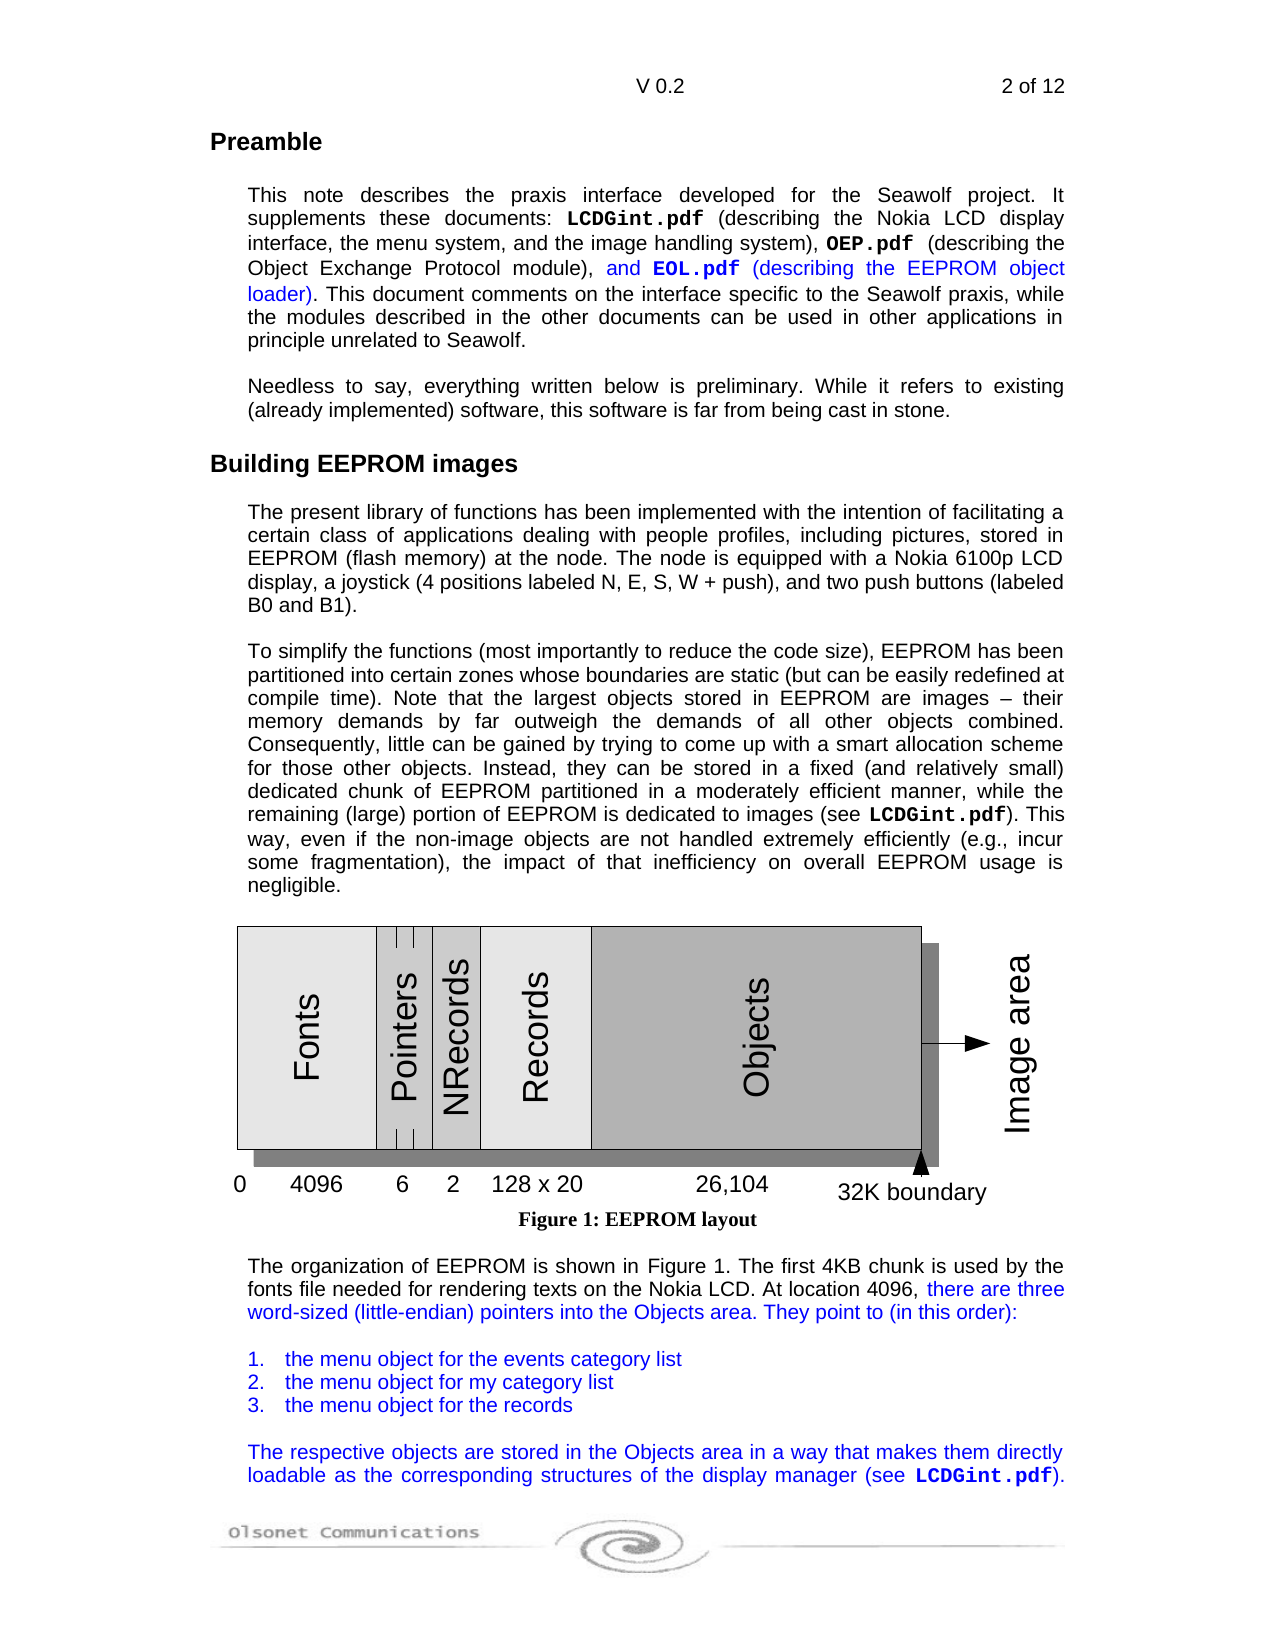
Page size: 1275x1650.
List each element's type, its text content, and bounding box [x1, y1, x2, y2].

text The present library of functions has been implemented with the intention of facilitating a certain class of applications dealing with people profiles, including pictures, stored in EEPROM (flash memory) at the node. The node is equipped with a Nokia 6100p LCD display, a joystick (4 positions labeled N, E, S, W + push), and two push buttons (labeled B0 and B1). [247, 501, 1065, 617]
subtitle Preamble [210, 128, 1065, 156]
text The respective objects are stored in the Objects area in a way that makes them directly loadable as the corresponding structures of the display manager (see LCDGint.pdf). [247, 1440, 1065, 1488]
list the menu object for the records [247, 1394, 1065, 1417]
text Figure 1: EEPROM layout [229, 933, 1046, 1231]
subtitle Building EEPROM images [210, 449, 1065, 477]
list the menu object for my category list [247, 1371, 1065, 1394]
text To simplify the functions (most importantly to reduce the code size), EEPROM has been partitioned into certain zones whose boundaries are static (but can be easily redefined at compile time). Note that the largest objects stored in EEPROM are images – their memory demands by far outweigh the demands of all other objects combined. Consequently, little can be gained by trying to come up with a smart allocation scheme for those other objects. Instead, they can be stored in a fixed (and relatively small) dedicated chunk of EEPROM partitioned in a moderately efficient manner, while the remaining (large) portion of EEPROM is dedicated to images (see LCDGint.pdf). This way, even if the non-image objects are not handled extremely efficiently (e.g., incur some fragmentation), the impact of that inefficiency on overall EEPROM usage is negligible. [247, 640, 1065, 897]
list the menu object for the events category list [247, 1347, 1065, 1371]
text This note describes the praxis interface developed for the Seawolf project. It supplements these documents: LCDGint.pdf (describing the Nokia LCD display interface, the menu system, and the image handling system), OEP.pdf (describing the Object Exchange Protocol module), and EOL.pdf (describing the EEPROM object loader). This document comments on the interface specific to the Seawolf praxis, while the modules described in the other documents can be used in other applications in principle unrelated to Seawolf. [247, 183, 1065, 352]
text The organization of EEPROM is shown in Figure 1. The first 4KB chunk is used by the fonts file needed for rendering texts on the Nokia LCD. At location 4096, there are three word-sized (little-endian) pointers into the Objects area. They point to (in this order): [247, 1254, 1065, 1324]
picture [210, 1504, 1065, 1596]
text Needless to say, everything written below is preliminary. While it refers to existing (already implemented) software, this software is far from being cast in stone. [247, 375, 1065, 421]
